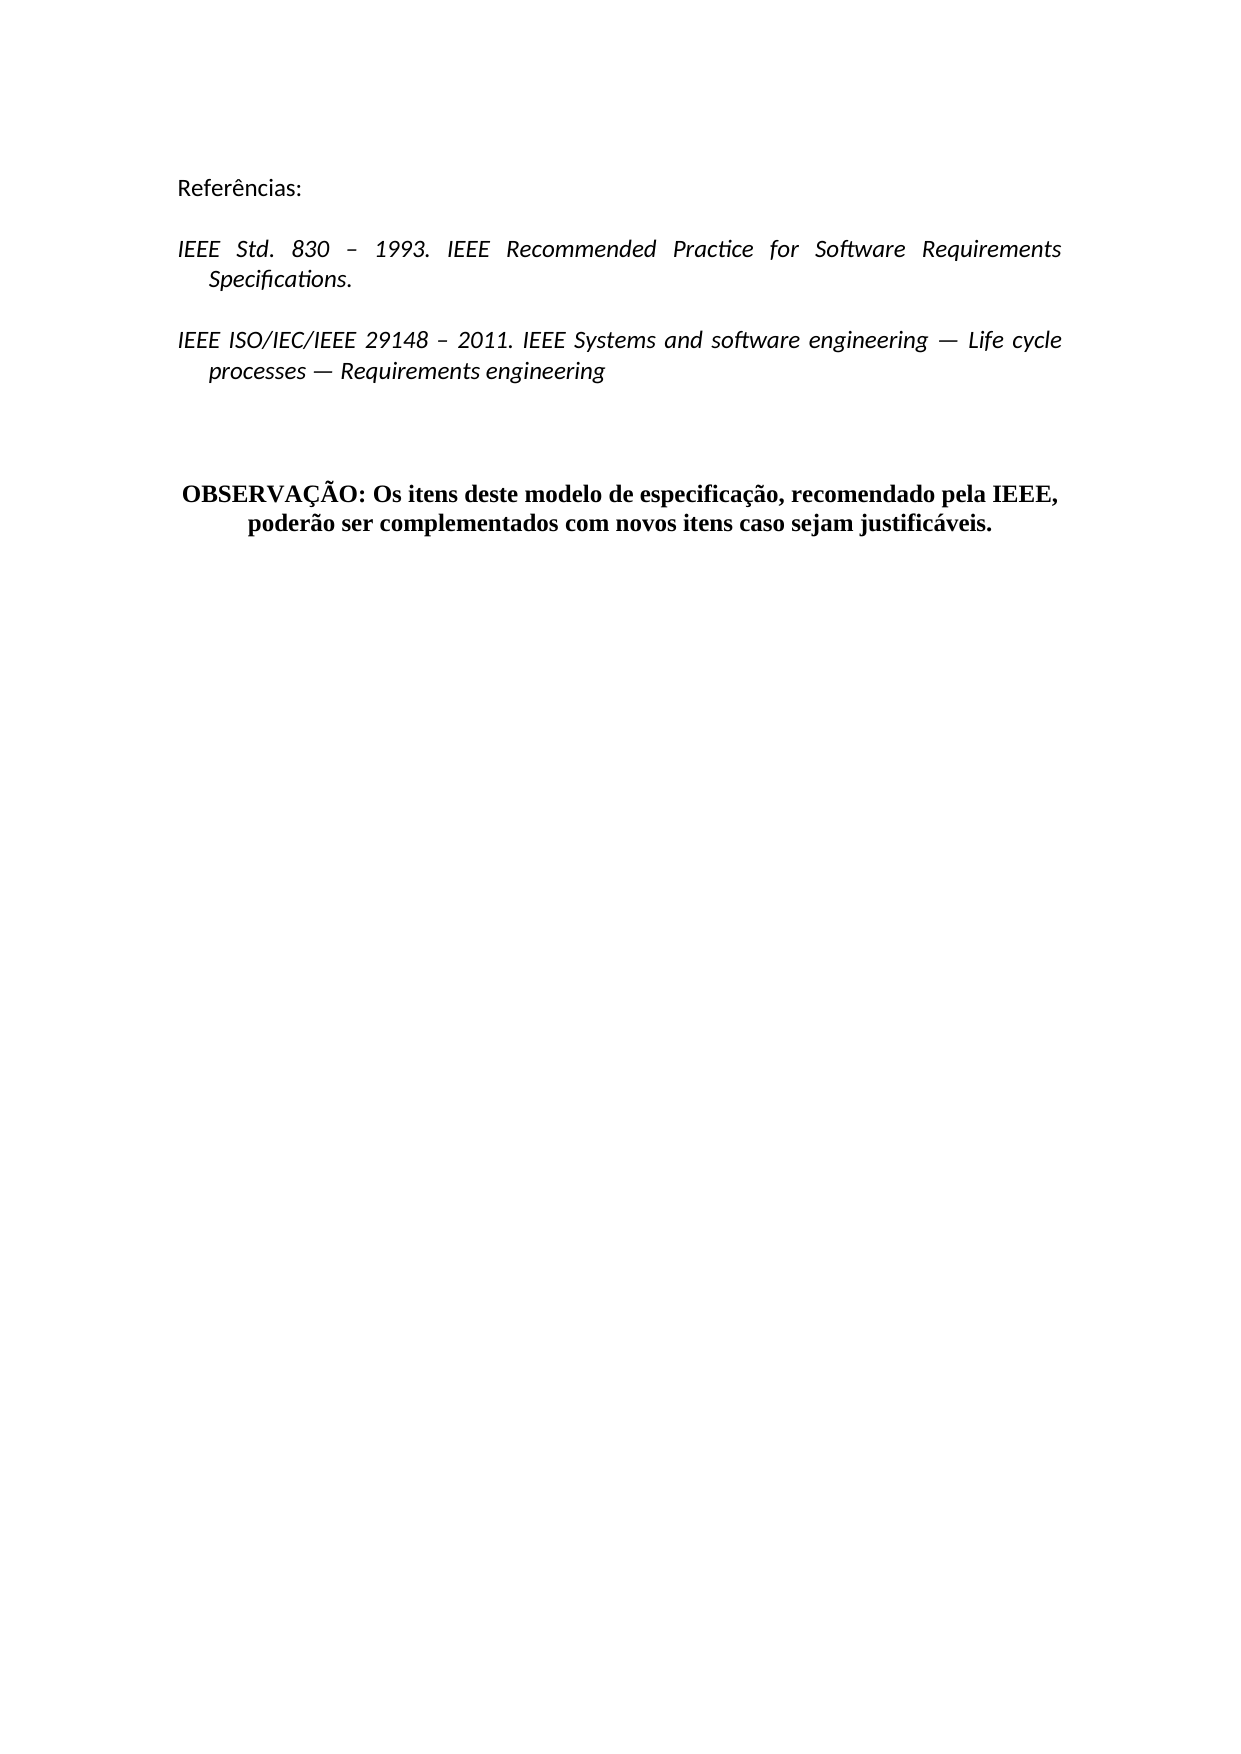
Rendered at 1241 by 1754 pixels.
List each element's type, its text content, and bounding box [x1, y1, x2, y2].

title IEEE ISO/IEC/IEEE 29148 – 2011. IEEE Systems and software engineering — Life cycle processes — Requirements engineering [177, 324, 1063, 385]
title IEEE Std. 830 – 1993. IEEE Recommended Practice for Software Requirements Specifications. [177, 233, 1063, 294]
text OBSERVAÇÃO: Os itens deste modelo de especificação, recomendado pela IEEE, poderão ser complementados com novos itens caso sejam justificáveis. [177, 479, 1063, 536]
title Referências: [177, 172, 1063, 202]
